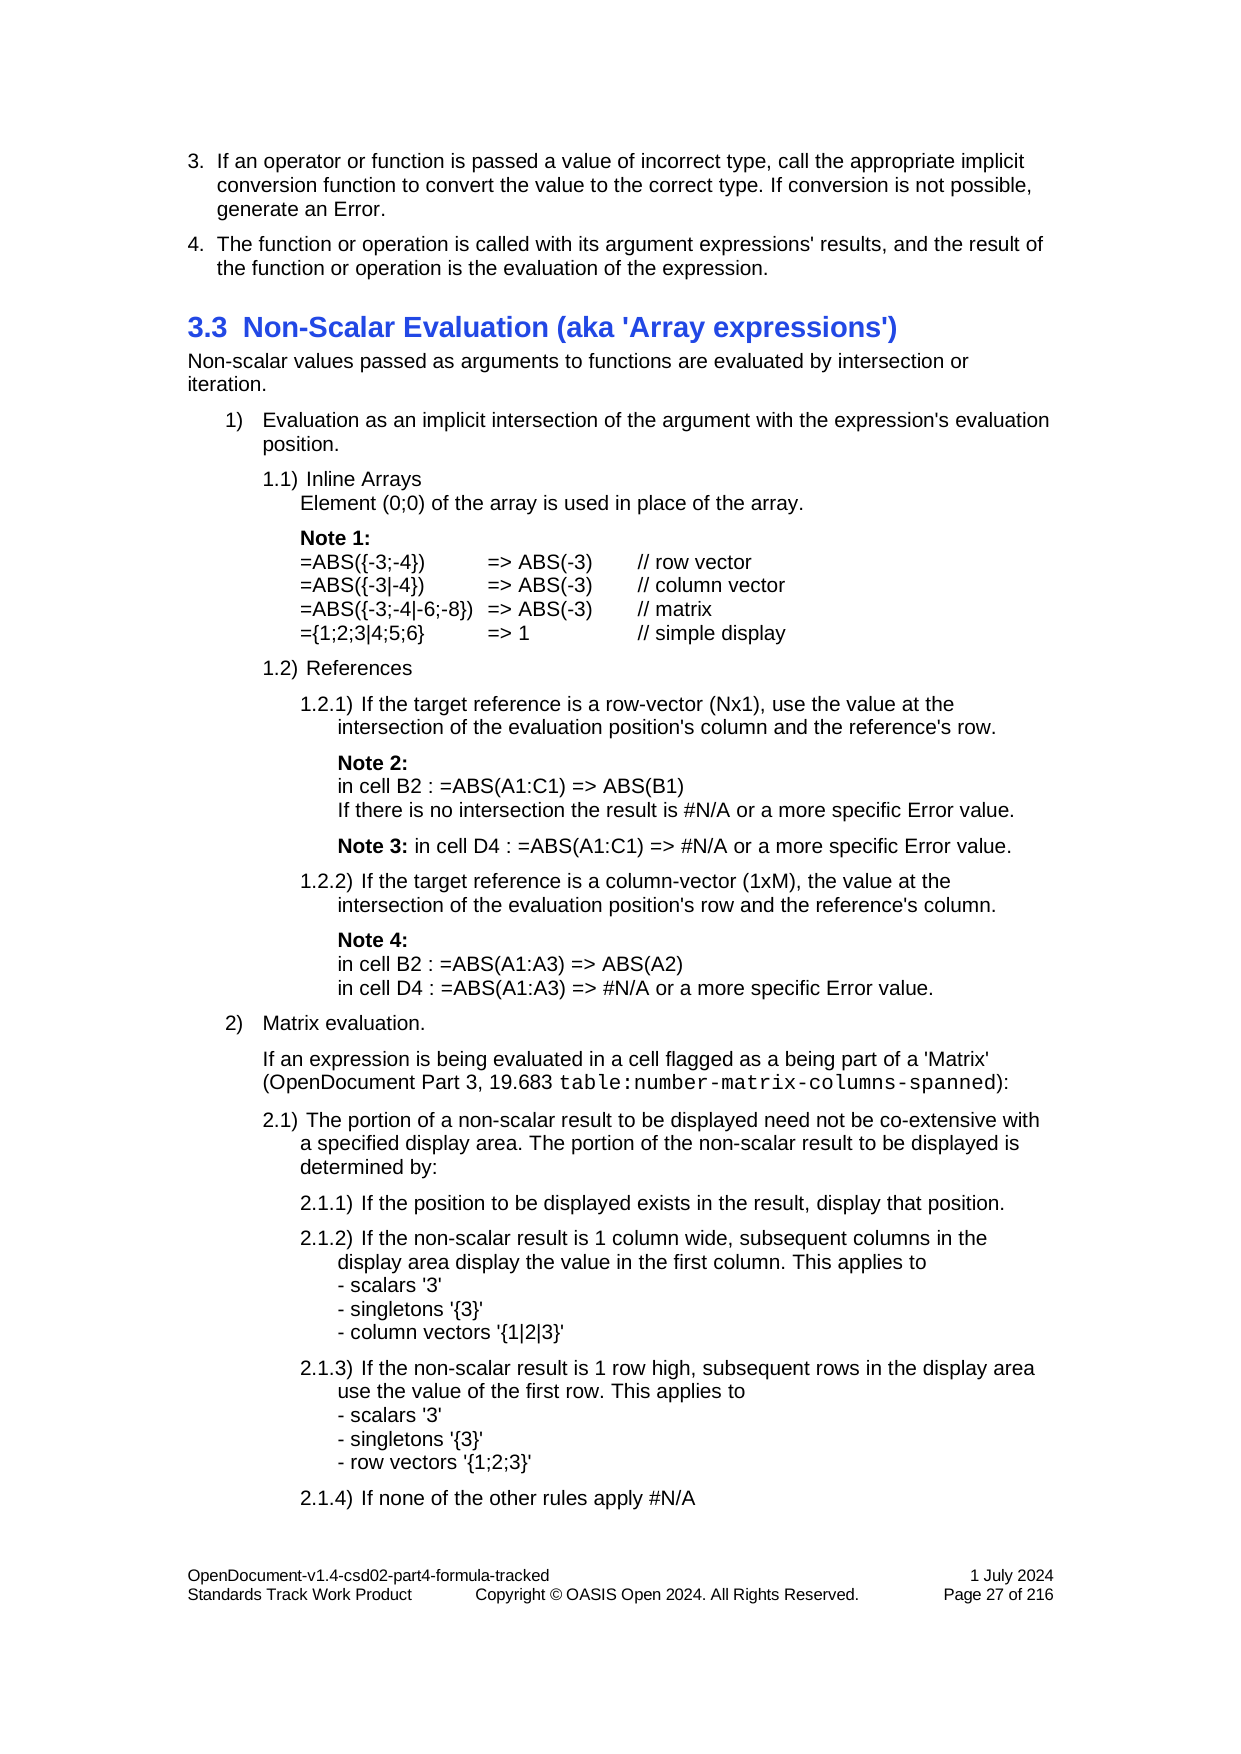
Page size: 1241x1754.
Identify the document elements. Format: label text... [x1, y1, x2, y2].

list If the position to be displayed exists in the result, display that position. [300, 1191, 1053, 1214]
text Non-scalar values passed as arguments to functions are evaluated by intersection or iteration. [187, 349, 1053, 396]
list If none of the other rules apply #N/A [300, 1486, 1053, 1510]
list The portion of a non-scalar result to be displayed need not be co-extensive with a specified display area. The portion of the non-scalar result to be displayed is determined by: [262, 1108, 1053, 1179]
list Evaluation as an implicit intersection of the argument with the expression's evaluation position. [225, 408, 1053, 456]
list The function or operation is called with its argument expressions' results, and the result of the function or operation is the evaluation of the expression. [187, 233, 1053, 280]
list If the target reference is a row-vector (Nx1), use the value at the intersection of the evaluation position's column and the reference's row. [300, 692, 1053, 739]
list Note 4: in cell B2 : =ABS(A1:A3) => ABS(A2) in cell D4 : =ABS(A1:A3) => #N/A or a more specific Error value. [300, 929, 1053, 999]
list Matrix evaluation. [225, 1012, 1053, 1035]
list If the non-scalar result is 1 column wide, subsequent columns in the display area display the value in the first column. This applies to - scalars '3' - singletons '{3}' - column vectors '{1|2|3}' [300, 1227, 1053, 1344]
list References [262, 657, 1053, 680]
list Note 3: in cell D4 : =ABS(A1:C1) => #N/A or a more specific Error value. [300, 834, 1053, 858]
list If the non-scalar result is 1 row high, subsequent rows in the display area use the value of the first row. This applies to - scalars '3' - singletons '{3}' - row vectors '{1;2;3}' [300, 1356, 1053, 1474]
list Note 1: =ABS({-3;-4}) => ABS(-3) // row vector =ABS({-3|-4}) => ABS(-3) // column vector =ABS({-3;-4|-6;-8}) => ABS(-3) // matrix ={1;2;3|4;5;6} => 1 // simple display [262, 527, 1053, 644]
list Inline Arrays Element (0;0) of the array is used in place of the array. [262, 468, 1053, 515]
list If an expression is being evaluated in a cell flagged as a being part of a 'Matrix' (OpenDocument Part 3, 19.683 table:number-matrix-columns-spanned): [225, 1047, 1053, 1096]
list If the target reference is a column-vector (1xM), the value at the intersection of the evaluation position's row and the reference's column. [300, 870, 1053, 917]
subtitle Non-Scalar Evaluation (aka 'Array expressions') [187, 311, 1053, 343]
list Note 2: in cell B2 : =ABS(A1:C1) => ABS(B1) If there is no intersection the result is #N/A or a more specific Error value. [300, 751, 1053, 822]
list If an operator or function is passed a value of incorrect type, call the appropriate implicit conversion function to convert the value to the correct type. If conversion is not possible, generate an Error. [187, 150, 1053, 221]
